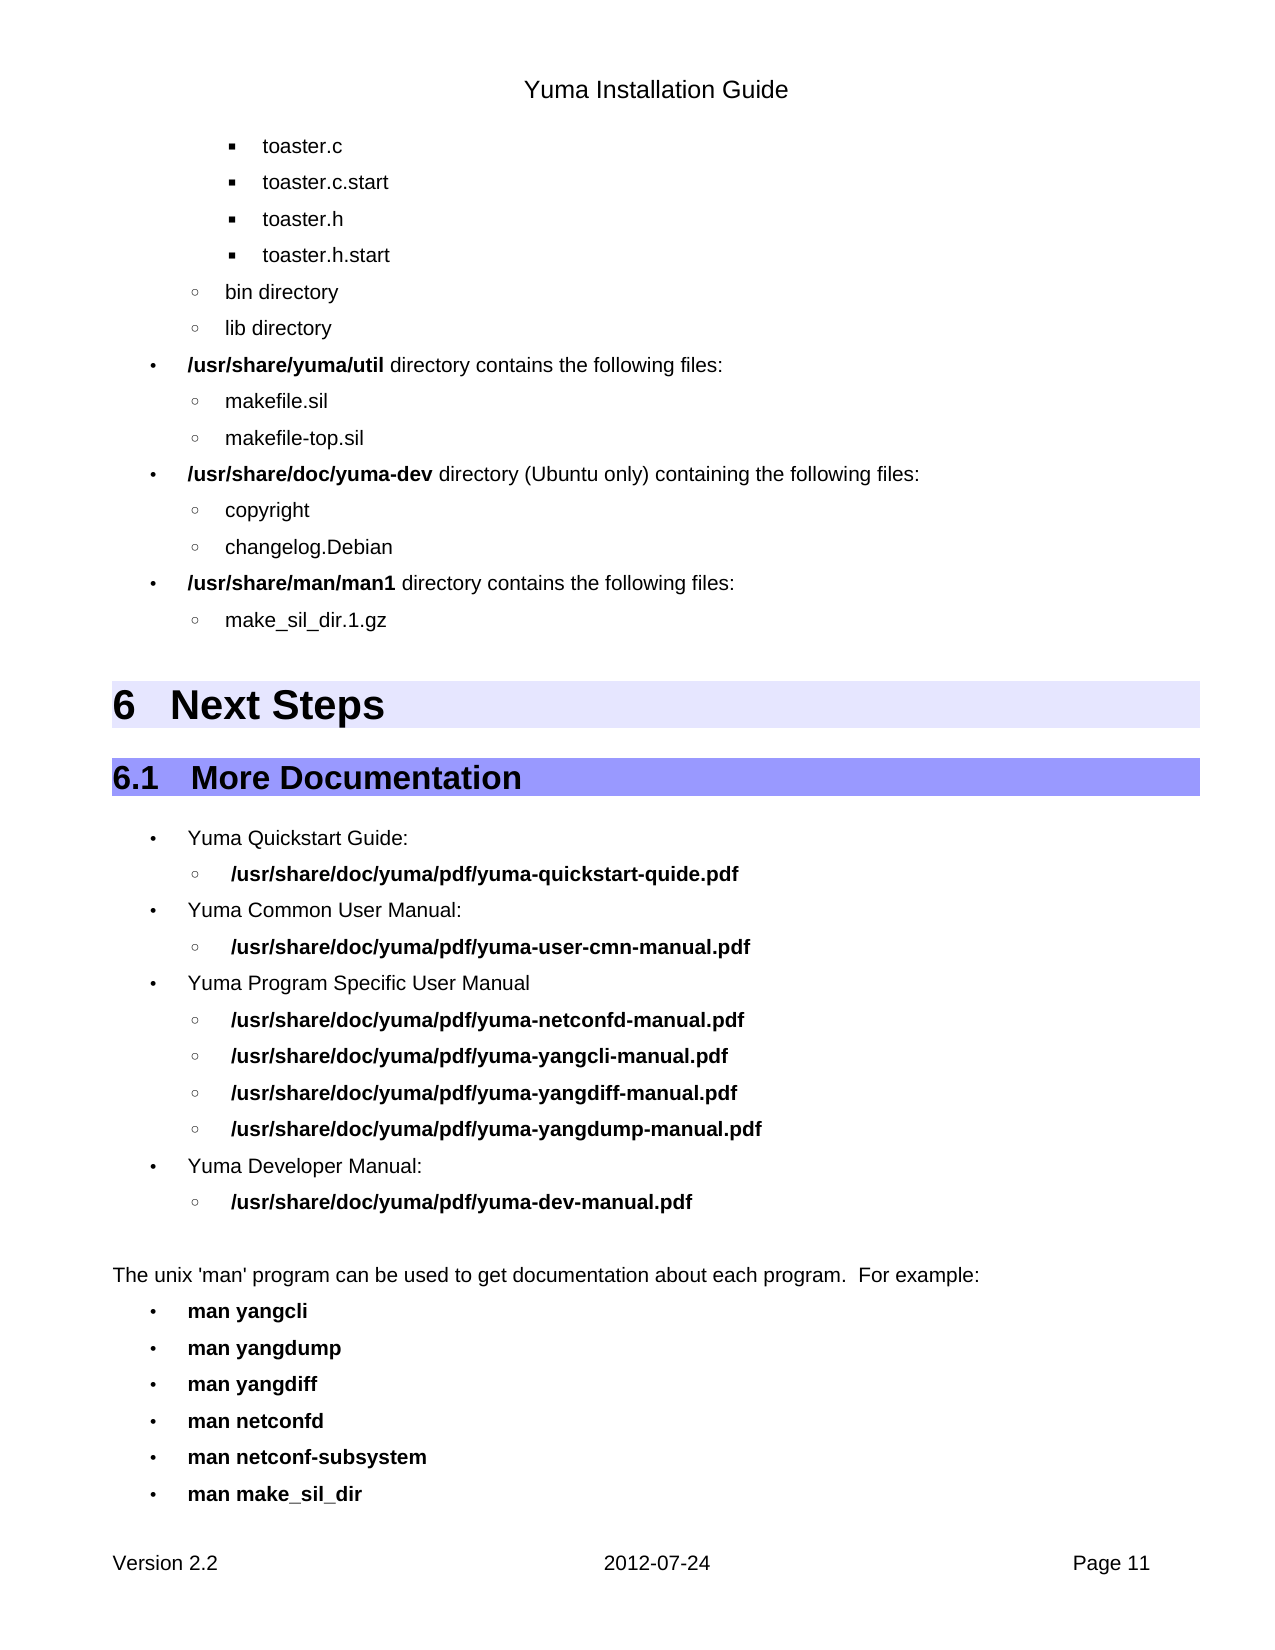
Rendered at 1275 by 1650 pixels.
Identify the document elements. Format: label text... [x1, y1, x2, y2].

list man make_sil_dir [150, 1482, 1200, 1506]
list /usr/share/doc/yuma/pdf/yuma-quickstart-quide.pdf [187, 862, 1200, 886]
list toaster.h.start [225, 243, 1200, 267]
list /usr/share/doc/yuma/pdf/yuma-dev-manual.pdf [187, 1190, 1200, 1214]
list man netconf-subsystem [150, 1445, 1200, 1469]
list makefile.sil [187, 389, 1200, 413]
list copyright [187, 498, 1200, 522]
list man netconfd [150, 1409, 1200, 1433]
list toaster.h [225, 207, 1200, 231]
list Yuma Program Specific User Manual [150, 971, 1200, 995]
subtitle More Documentation [112, 758, 1200, 796]
list make_sil_dir.1.gz [187, 608, 1200, 632]
list /usr/share/doc/yuma-dev directory (Ubuntu only) containing the following files: [150, 462, 1200, 486]
list man yangcli [150, 1299, 1200, 1323]
list /usr/share/yuma/util directory contains the following files: [150, 352, 1200, 376]
list man yangdump [150, 1336, 1200, 1360]
list /usr/share/doc/yuma/pdf/yuma-yangcli-manual.pdf [187, 1044, 1200, 1068]
list Yuma Quickstart Guide: [150, 825, 1200, 849]
list toaster.c [225, 134, 1200, 158]
list bin directory [187, 279, 1200, 303]
list Yuma Common User Manual: [150, 898, 1200, 922]
list /usr/share/man/man1 directory contains the following files: [150, 571, 1200, 595]
list /usr/share/doc/yuma/pdf/yuma-yangdiff-manual.pdf [187, 1081, 1200, 1104]
list /usr/share/doc/yuma/pdf/yuma-user-cmn-manual.pdf [187, 935, 1200, 959]
list changelog.Debian [187, 535, 1200, 559]
list /usr/share/doc/yuma/pdf/yuma-netconfd-manual.pdf [187, 1008, 1200, 1032]
list man yangdiff [150, 1372, 1200, 1396]
list makefile-top.sil [187, 425, 1200, 449]
list /usr/share/doc/yuma/pdf/yuma-yangdump-manual.pdf [187, 1117, 1200, 1141]
list Yuma Developer Manual: [150, 1153, 1200, 1177]
list lib directory [187, 316, 1200, 340]
text The unix 'man' program can be used to get documentation about each program. For example: [112, 1263, 1200, 1287]
list toaster.c.start [225, 170, 1200, 194]
subtitle Next Steps [112, 681, 1200, 728]
